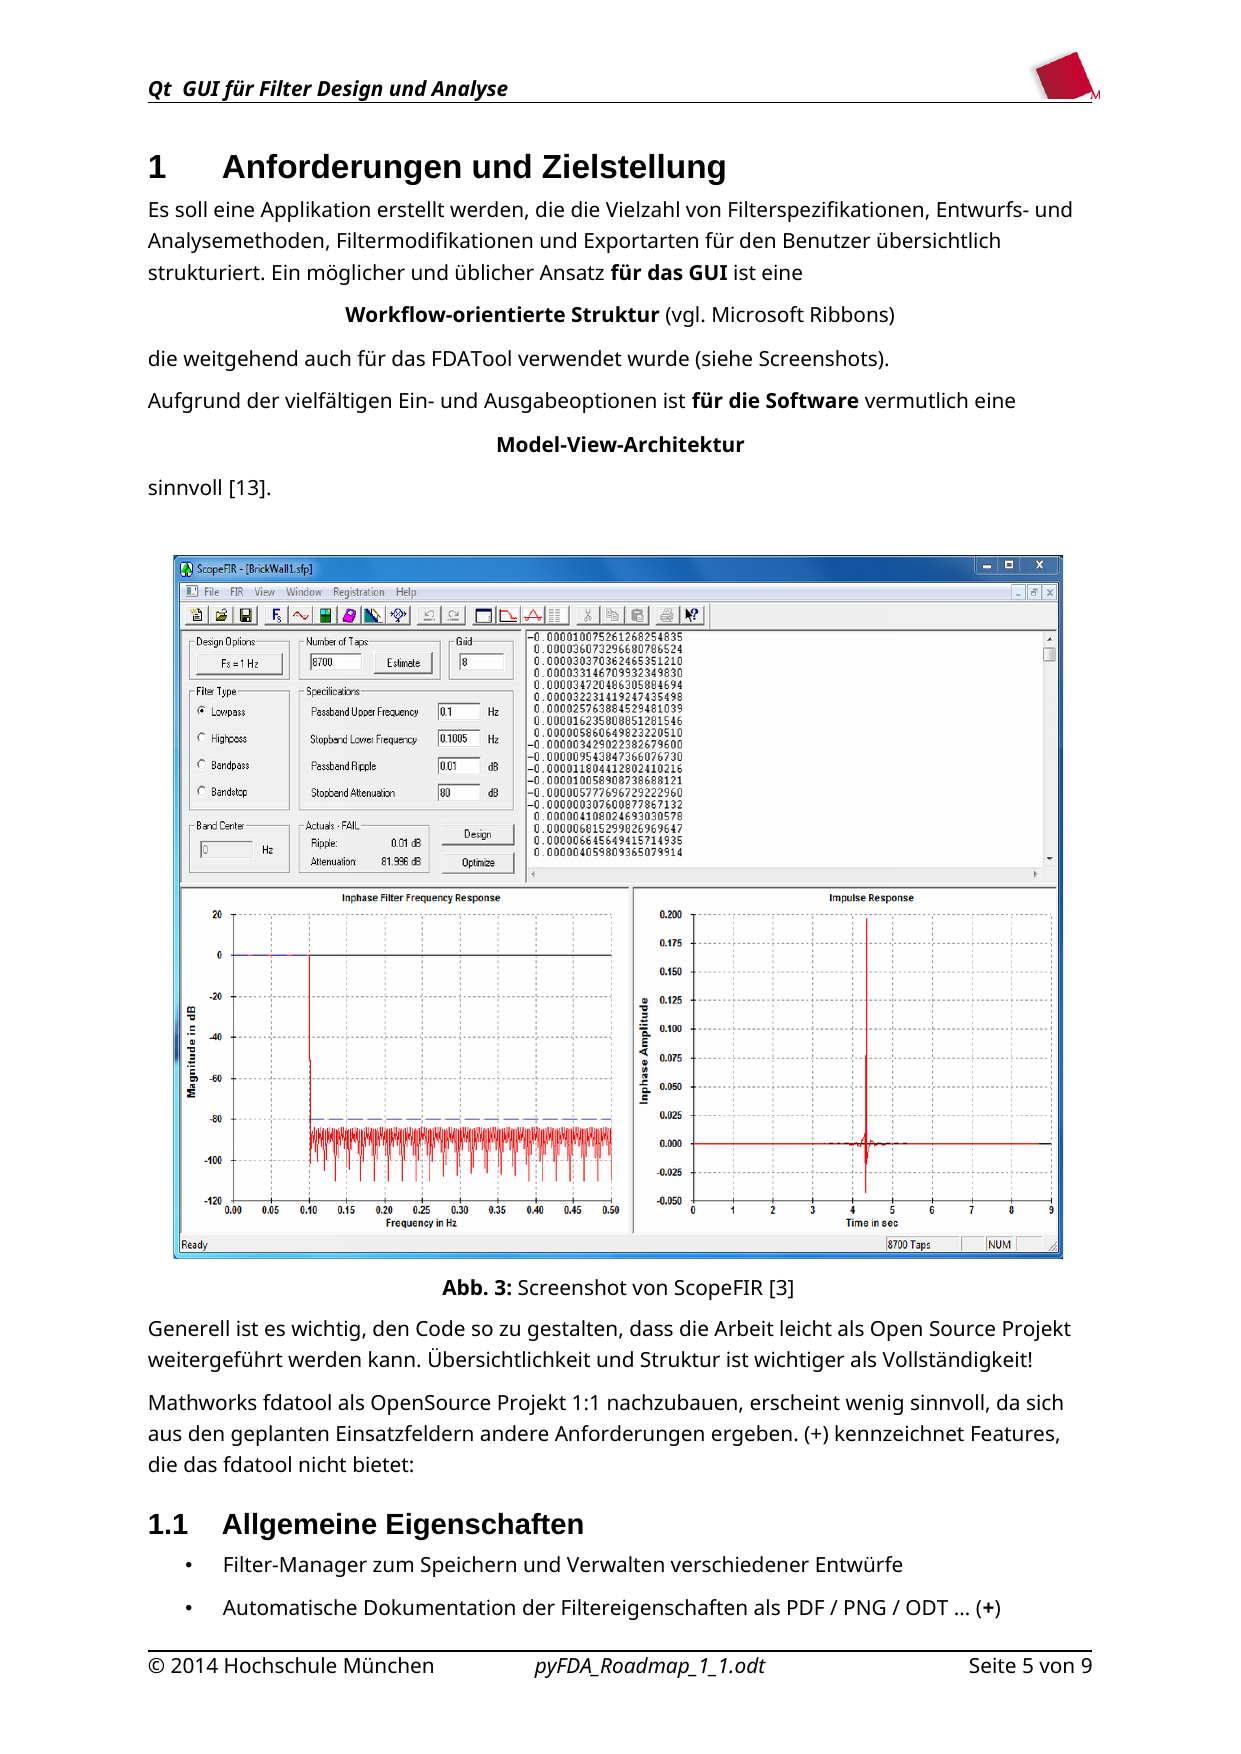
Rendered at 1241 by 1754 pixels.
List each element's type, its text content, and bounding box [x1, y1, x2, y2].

list Automatische Dokumentation der Filtereigenschaften als PDF / PNG / ODT … (+) [185, 1593, 1092, 1621]
text Aufgrund der vielfältigen Ein- und Ausgabeoptionen ist für die Software vermutlich eine [148, 387, 1092, 415]
text sinnvoll [13]. [148, 473, 1092, 501]
picture [173, 555, 1064, 1259]
subtitle Allgemeine Eigenschaften [148, 1507, 1092, 1540]
text Abb. 3: Screenshot von ScopeFIR [3] [151, 568, 1086, 1302]
list Filter-Manager zum Speichern und Verwalten verschiedener Entwürfe [185, 1550, 1092, 1578]
text Es soll eine Applikation erstellt werden, die die Vielzahl von Filterspezifikationen, Entwurfs- und Analysemethoden, Filtermodifikationen und Exportarten für den Benutzer übersichtlich strukturiert. Ein möglicher und üblicher Ansatz für das GUI ist eine [148, 195, 1092, 286]
picture [1025, 47, 1100, 99]
text Workflow-orientierte Struktur (vgl. Microsoft Ribbons) [148, 301, 1092, 329]
text Mathworks fdatool als OpenSource Projekt 1:1 nachzubauen, erscheint wenig sinnvoll, da sich aus den geplanten Einsatzfeldern andere Anforderungen ergeben. (+) kennzeichnet Features, die das fdatool nicht bietet: [148, 1388, 1092, 1479]
text die weitgehend auch für das FDATool verwendet wurde (siehe Screenshots). [148, 344, 1092, 372]
text Model-View-Architektur [148, 430, 1092, 458]
text Generell ist es wichtig, den Code so zu gestalten, dass die Arbeit leicht als Open Source Projekt weitergeführt werden kann. Übersichtlichkeit und Struktur ist wichtiger als Vollständigkeit! [148, 516, 1092, 1373]
subtitle Anforderungen und Zielstellung [148, 147, 1092, 185]
